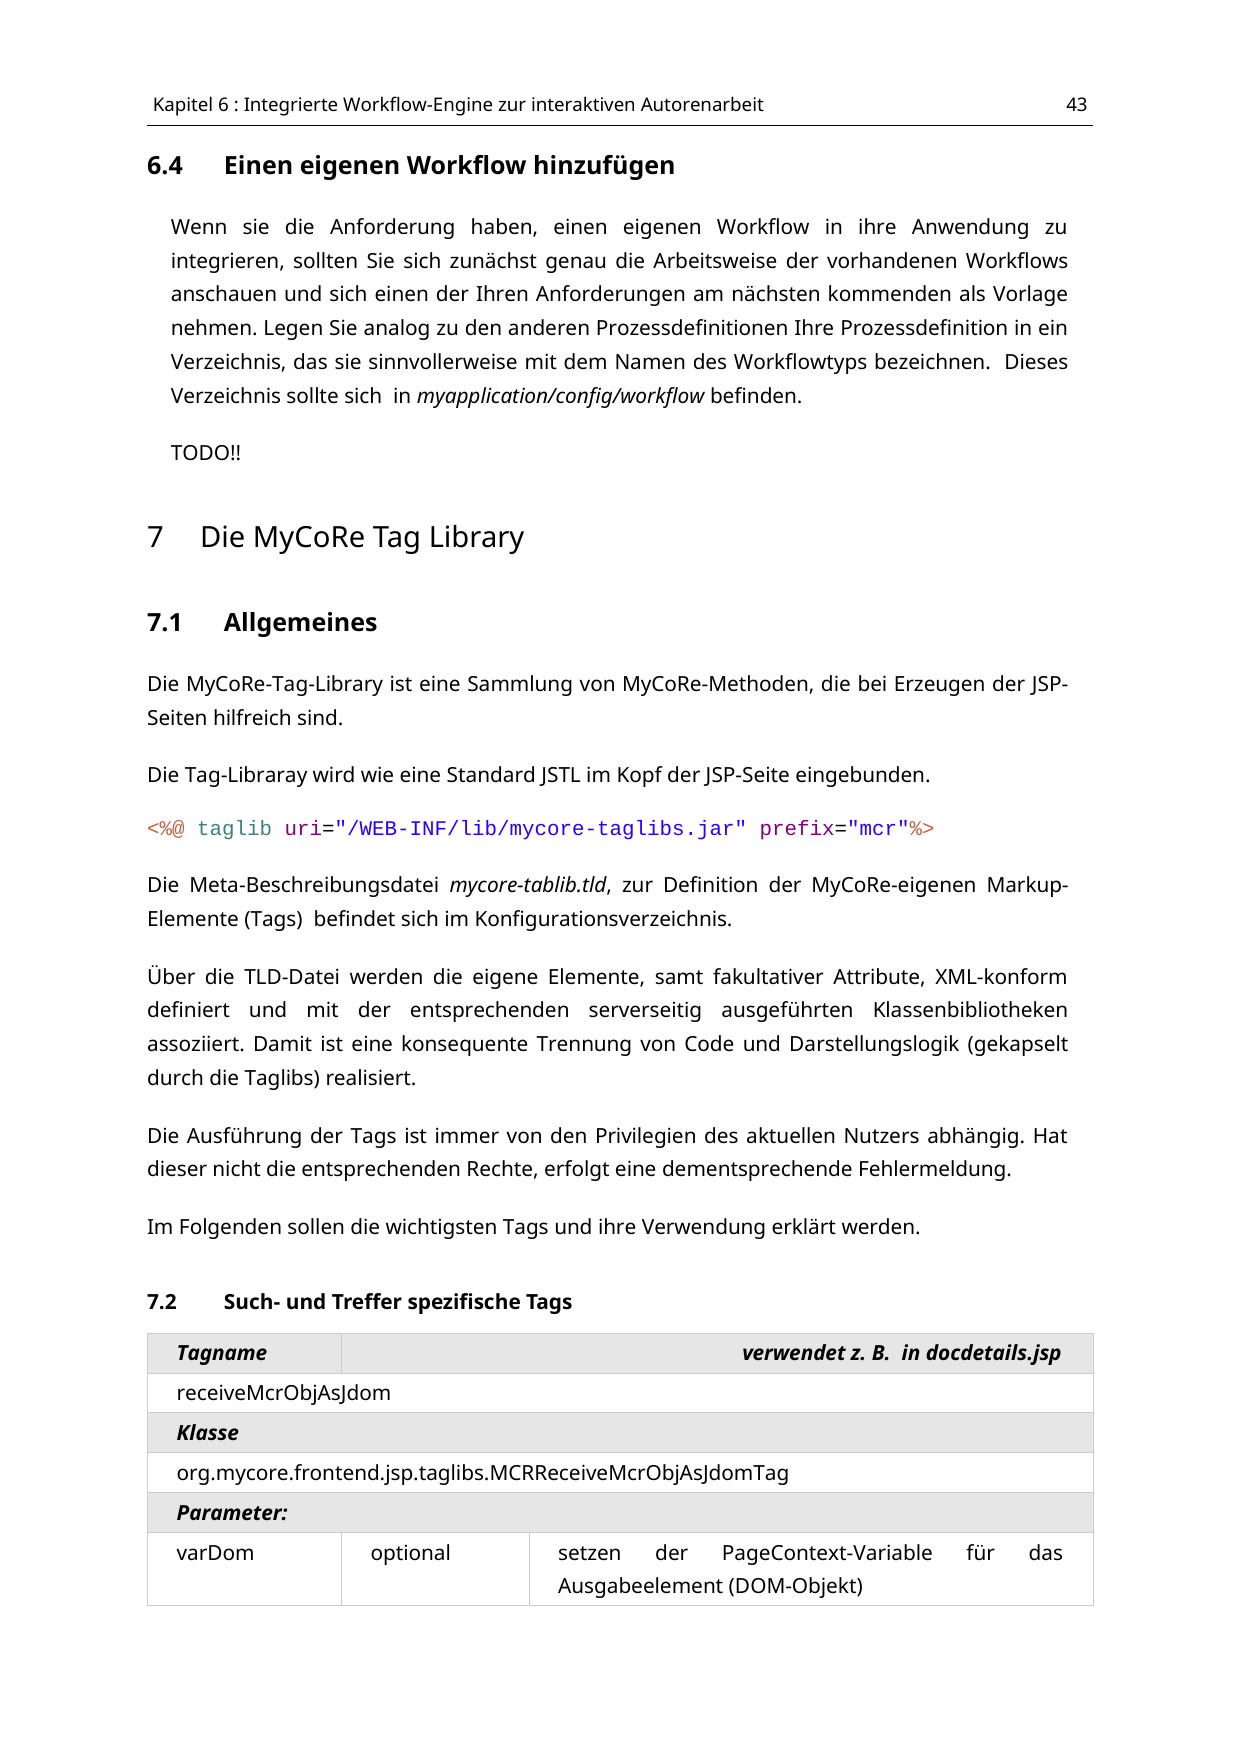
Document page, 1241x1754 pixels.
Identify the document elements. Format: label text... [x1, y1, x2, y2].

subtitle Allgemeines [147, 605, 1092, 639]
text Die MyCoRe-Tag-Library ist eine Sammlung von MyCoRe-Methoden, die bei Erzeugen der JSP-Seiten hilfreich sind. [147, 669, 1069, 731]
table_cell Parameter: [148, 1493, 1093, 1532]
table_cell org.mycore.frontend.jsp.taglibs.MCRReceiveMcrObjAsJdomTag [148, 1453, 1093, 1492]
table_cell receiveMcrObjAsJdom [148, 1374, 1093, 1412]
text Die Meta-Beschreibungsdatei mycore-tablib.tld, zur Definition der MyCoRe-eigenen Markup-Elemente (Tags) befindet sich im Konfigurationsverzeichnis. [147, 871, 1069, 933]
text Im Folgenden sollen die wichtigsten Tags und ihre Verwendung erklärt werden. [147, 1212, 1069, 1240]
subtitle Die MyCoRe Tag Library [147, 516, 1092, 556]
table_cell optional [342, 1533, 528, 1605]
table_cell setzen der PageContext-Variable für das Ausgabeelement (DOM-Objekt) [530, 1533, 1093, 1605]
text Wenn sie die Anforderung haben, einen eigenen Workflow in ihre Anwendung zu integrieren, sollten Sie sich zunächst genau die Arbeitsweise der vorhandenen Workflows anschauen und sich einen der Ihren Anforderungen am nächsten kommenden als Vorlage nehmen. Legen Sie analog zu den anderen Prozessdefinitionen Ihre Prozessdefinition in ein Verzeichnis, das sie sinnvollerweise mit dem Namen des Workflowtyps bezeichnen. Dieses Verzeichnis sollte sich in myapplication/config/workflow befinden. [171, 212, 1069, 409]
text TODO!! [171, 438, 1069, 467]
text Die Tag-Libraray wird wie eine Standard JSTL im Kopf der JSP-Seite eingebunden. [147, 760, 1069, 789]
text <%@ taglib uri="/WEB-INF/lib/mycore-taglibs.jar" prefix="mcr"%> [147, 818, 1069, 841]
subtitle Such- und Treffer spezifische Tags [147, 1287, 1092, 1315]
text Über die TLD-Datei werden die eigene Elemente, samt fakultativer Attribute, XML-konform definiert und mit der entsprechenden serverseitig ausgeführten Klassenbibliotheken assoziiert. Damit ist eine konsequente Trennung von Code und Darstellungslogik (gekapselt durch die Taglibs) realisiert. [147, 962, 1069, 1092]
subtitle Einen eigenen Workflow hinzufügen [147, 148, 1092, 182]
table_header Tagname [148, 1334, 341, 1373]
table_header verwendet z. B. in docdetails.jsp [342, 1334, 1093, 1373]
text Die Ausführung der Tags ist immer von den Privilegien des aktuellen Nutzers abhängig. Hat dieser nicht die entsprechenden Rechte, erfolgt eine dementsprechende Fehlermeldung. [147, 1121, 1069, 1183]
table_cell Klasse [148, 1413, 1093, 1452]
table_cell varDom [148, 1533, 341, 1605]
